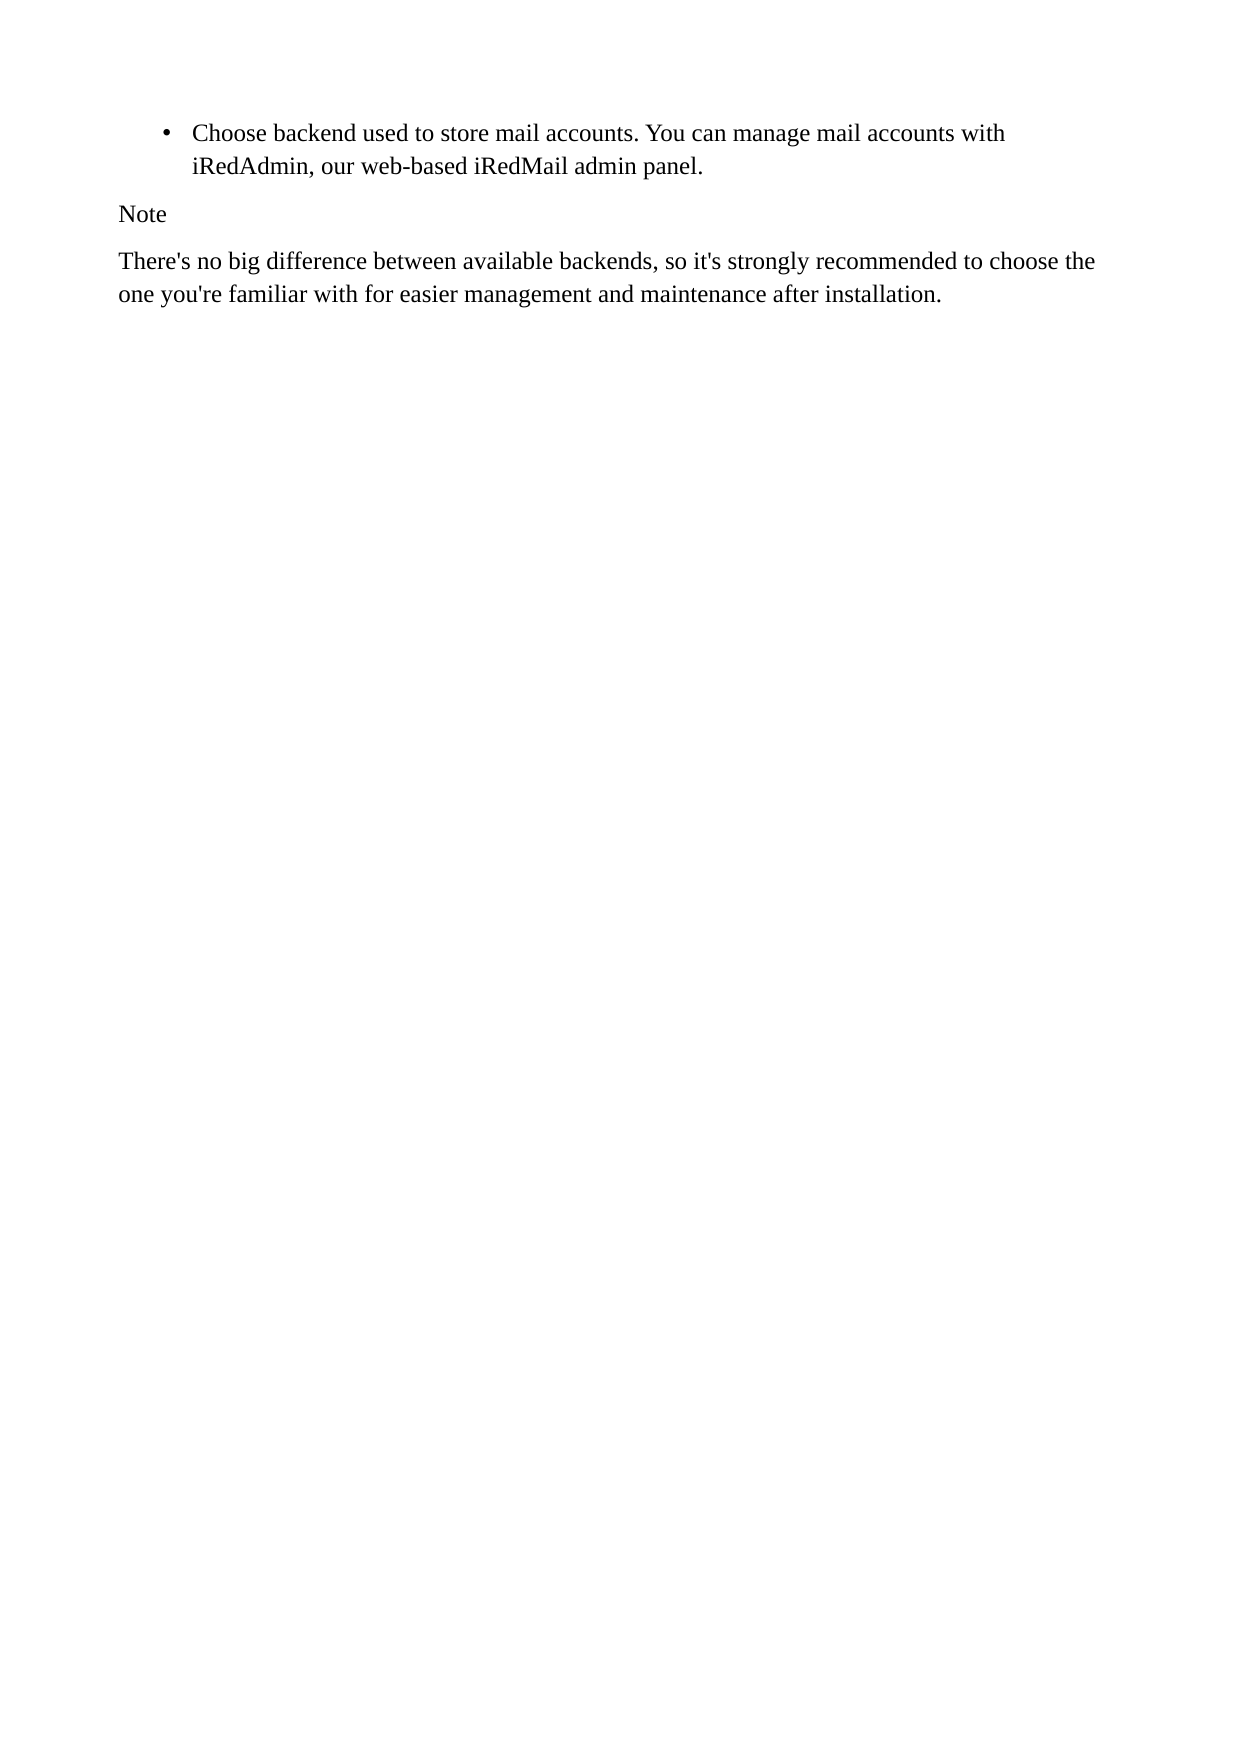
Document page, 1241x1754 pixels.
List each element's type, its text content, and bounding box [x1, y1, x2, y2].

text There's no big difference between available backends, so it's strongly recommended to choose the one you're familiar with for easier management and maintenance after installation. [118, 246, 1122, 308]
list Choose backend used to store mail accounts. You can manage mail accounts with iRedAdmin, our web-based iRedMail admin panel. [162, 118, 1122, 180]
text Note [118, 199, 1122, 227]
